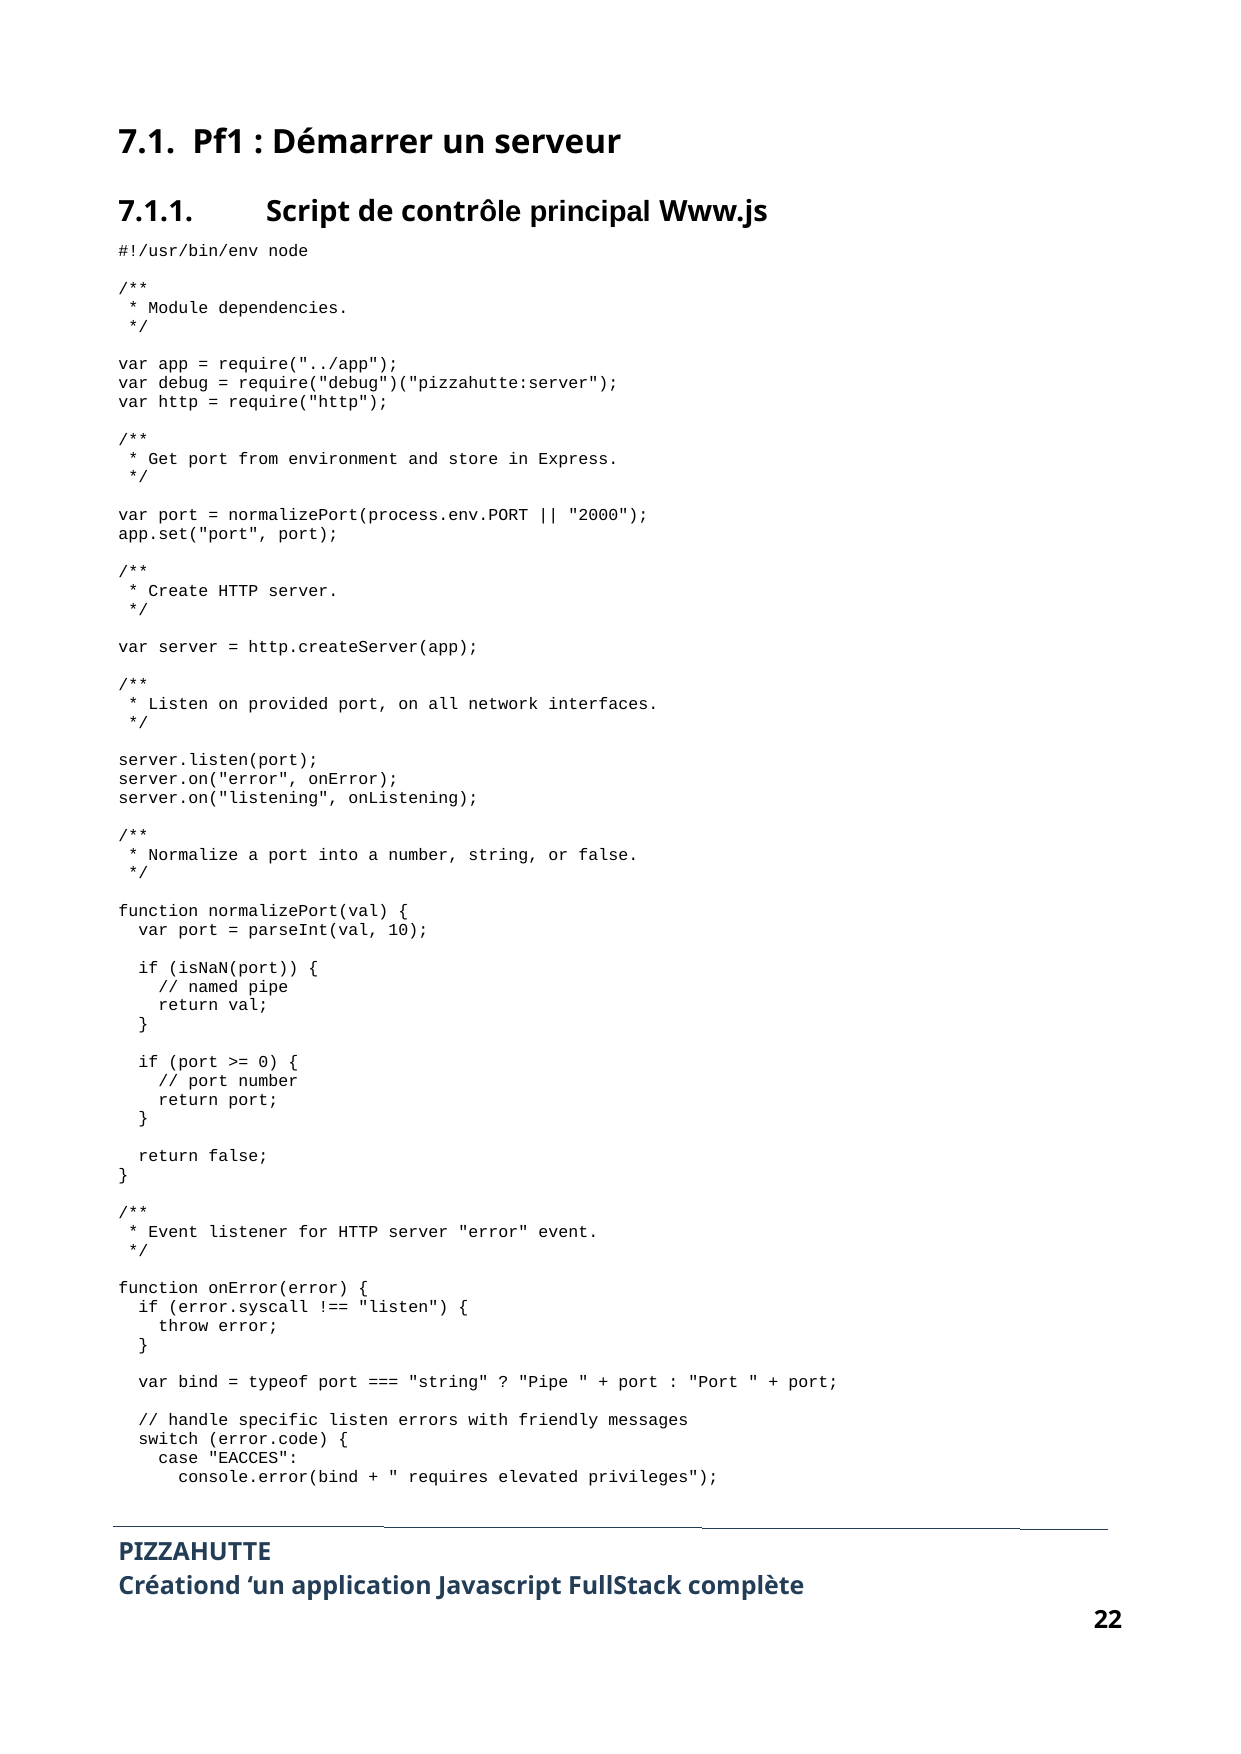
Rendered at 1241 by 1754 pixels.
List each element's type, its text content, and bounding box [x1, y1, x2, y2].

text var app = require("../app"); [118, 356, 1122, 375]
text /** [118, 563, 1122, 582]
text } [118, 1336, 1122, 1355]
text /** [118, 1204, 1122, 1223]
text * Create HTTP server. [118, 582, 1122, 601]
text * Get port from environment and store in Express. [118, 450, 1122, 469]
text */ [118, 318, 1122, 337]
text switch (error.code) { [118, 1431, 1122, 1449]
text } [118, 1167, 1122, 1186]
text */ [118, 469, 1122, 488]
text */ [118, 714, 1122, 733]
text } [118, 1110, 1122, 1129]
text return val; [118, 997, 1122, 1016]
text // handle specific listen errors with friendly messages [118, 1412, 1122, 1431]
text function onError(error) { [118, 1280, 1122, 1299]
text * Module dependencies. [118, 299, 1122, 318]
text /** [118, 281, 1122, 299]
text return false; [118, 1148, 1122, 1167]
text server.listen(port); [118, 752, 1122, 771]
text function normalizePort(val) { [118, 903, 1122, 922]
text */ [118, 1242, 1122, 1261]
text */ [118, 865, 1122, 884]
text /** [118, 676, 1122, 695]
text server.on("listening", onListening); [118, 789, 1122, 808]
text * Event listener for HTTP server "error" event. [118, 1223, 1122, 1242]
subtitle Pf1 : Démarrer un serveur [118, 118, 1122, 163]
text var server = http.createServer(app); [118, 639, 1122, 658]
text if (port >= 0) { [118, 1053, 1122, 1072]
text } [118, 1016, 1122, 1035]
text return port; [118, 1091, 1122, 1110]
text if (isNaN(port)) { [118, 959, 1122, 978]
text * Listen on provided port, on all network interfaces. [118, 695, 1122, 714]
text #!/usr/bin/env node [118, 243, 1122, 262]
text server.on("error", onError); [118, 771, 1122, 789]
text throw error; [118, 1317, 1122, 1336]
subtitle Script de contrôle principal Www.js [118, 191, 1122, 230]
text case "EACCES": [118, 1449, 1122, 1468]
text console.error(bind + " requires elevated privileges"); [118, 1468, 1122, 1487]
text var http = require("http"); [118, 394, 1122, 412]
text /** [118, 827, 1122, 846]
text */ [118, 601, 1122, 620]
text var port = parseInt(val, 10); [118, 922, 1122, 940]
text /** [118, 431, 1122, 450]
text var port = normalizePort(process.env.PORT || "2000"); [118, 507, 1122, 526]
text // port number [118, 1072, 1122, 1091]
text * Normalize a port into a number, string, or false. [118, 846, 1122, 865]
text if (error.syscall !== "listen") { [118, 1299, 1122, 1317]
text // named pipe [118, 978, 1122, 997]
text app.set("port", port); [118, 526, 1122, 544]
text var bind = typeof port === "string" ? "Pipe " + port : "Port " + port; [118, 1374, 1122, 1393]
text var debug = require("debug")("pizzahutte:server"); [118, 375, 1122, 394]
